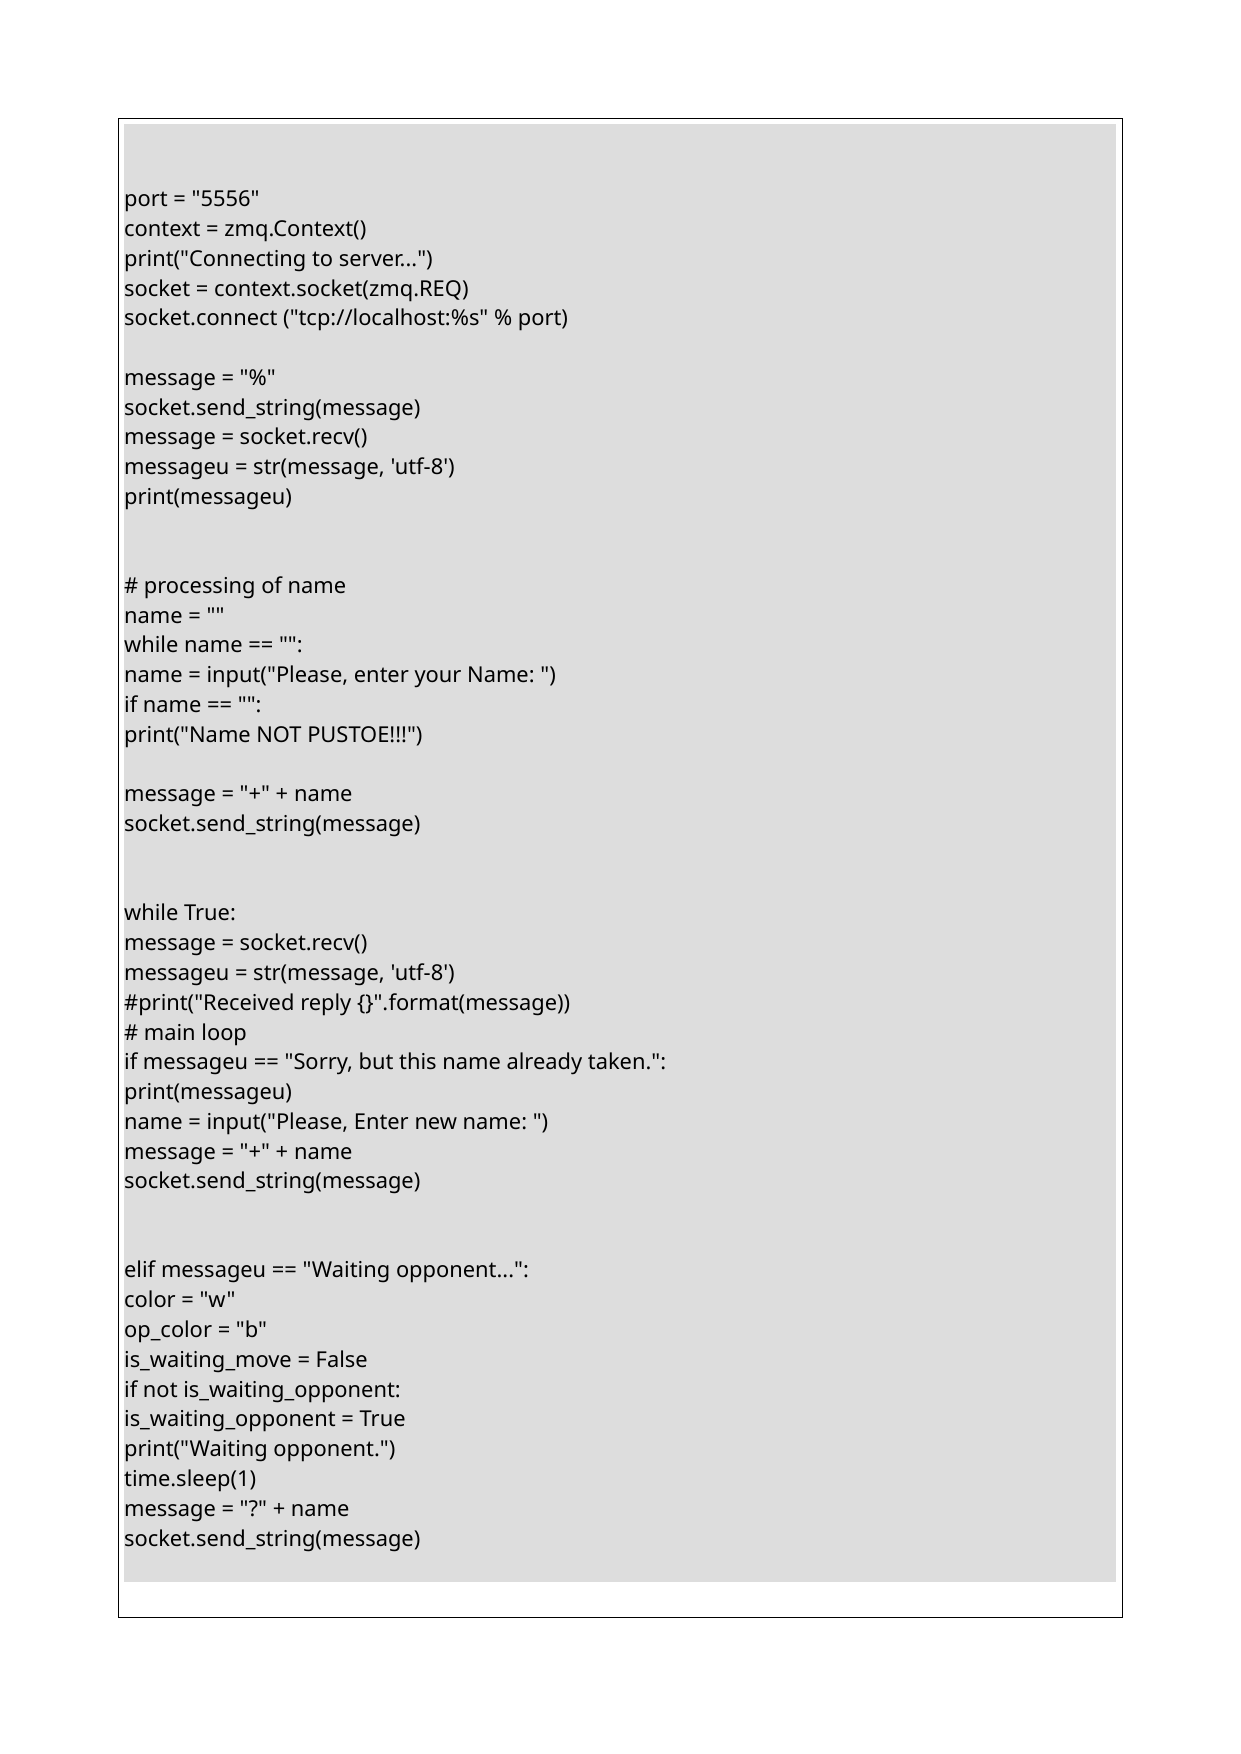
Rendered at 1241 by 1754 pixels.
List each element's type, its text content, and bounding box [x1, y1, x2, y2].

table_header port = "5556" context = zmq.Context() print("Connecting to server...") socket = context.socket(zmq.REQ) socket.connect ("tcp://localhost:%s" % port) message = "%" socket.send_string(message) message = socket.recv() messageu = str(message, 'utf-8') print(messageu) # processing of name name = "" while name == "": name = input("Please, enter your Name: ") if name == "": print("Name NOT PUSTOE!!!") message = "+" + name socket.send_string(message) while True: message = socket.recv() messageu = str(message, 'utf-8') #print("Received reply {}".format(message)) # main loop if messageu == "Sorry, but this name already taken.": print(messageu) name = input("Please, Enter new name: ") message = "+" + name socket.send_string(message) elif messageu == "Waiting opponent...": color = "w" op_color = "b" is_waiting_move = False if not is_waiting_opponent: is_waiting_opponent = True print("Waiting opponent.") time.sleep(1) message = "?" + name socket.send_string(message) [119, 119, 1122, 1617]
